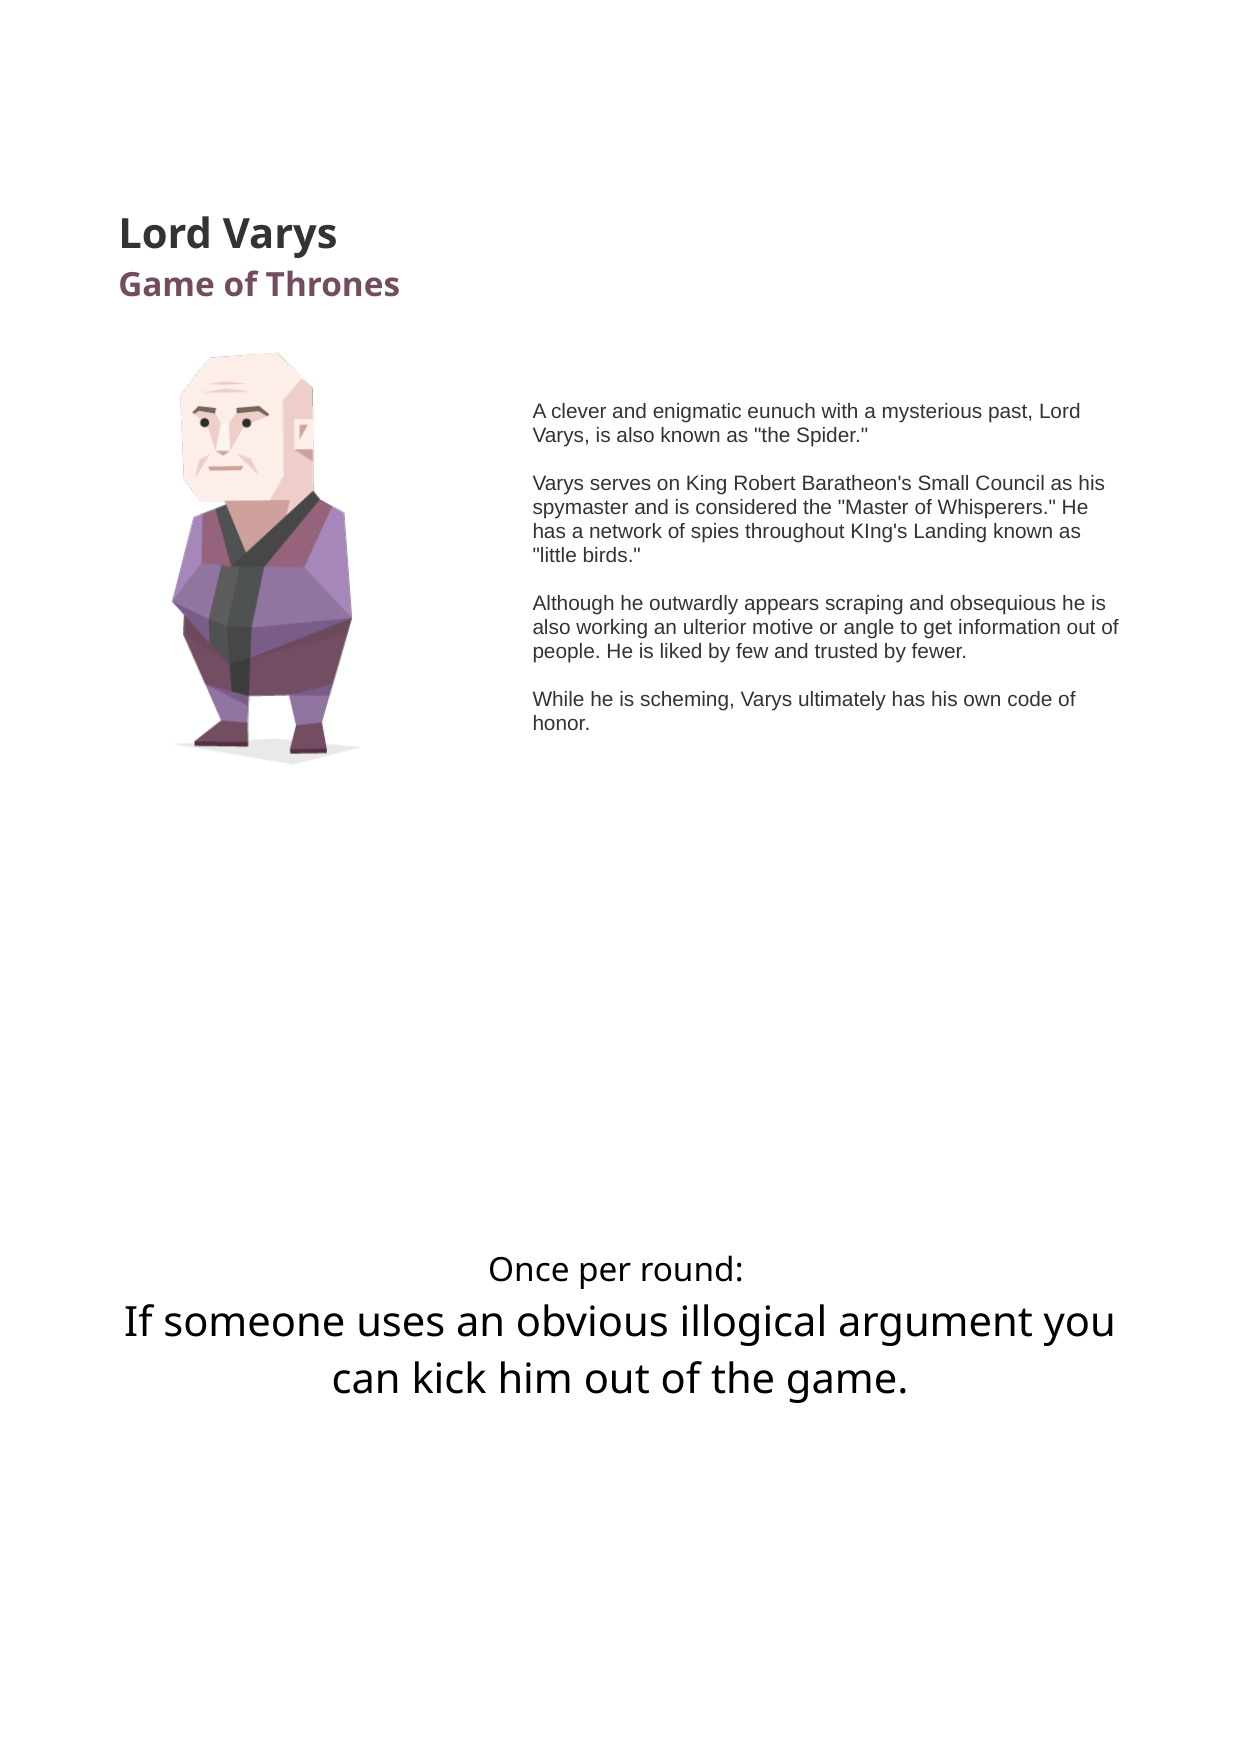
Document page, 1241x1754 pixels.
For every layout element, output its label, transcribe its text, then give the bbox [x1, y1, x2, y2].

text Lord Varys [118, 204, 1122, 260]
text If someone uses an obvious illogical argument you can kick him out of the game. [118, 1292, 1122, 1405]
text Once per round: [118, 1246, 1122, 1292]
text Game of Thrones [118, 260, 1122, 306]
text A clever and enigmatic eunuch with a mysterious past, Lord Varys, is also known as "the Spider." Varys serves on King Robert Baratheon's Small Council as his spymaster and is considered the "Master of Whisperers." He has a network of spies throughout KIng's Landing known as "little birds." Although he outwardly appears scraping and obsequious he is also working an ulterior motive or angle to get information out of people. He is liked by few and trusted by fewer. While he is scheming, Varys ultimately has his own code of honor. [473, 399, 1122, 763]
picture [59, 351, 473, 765]
